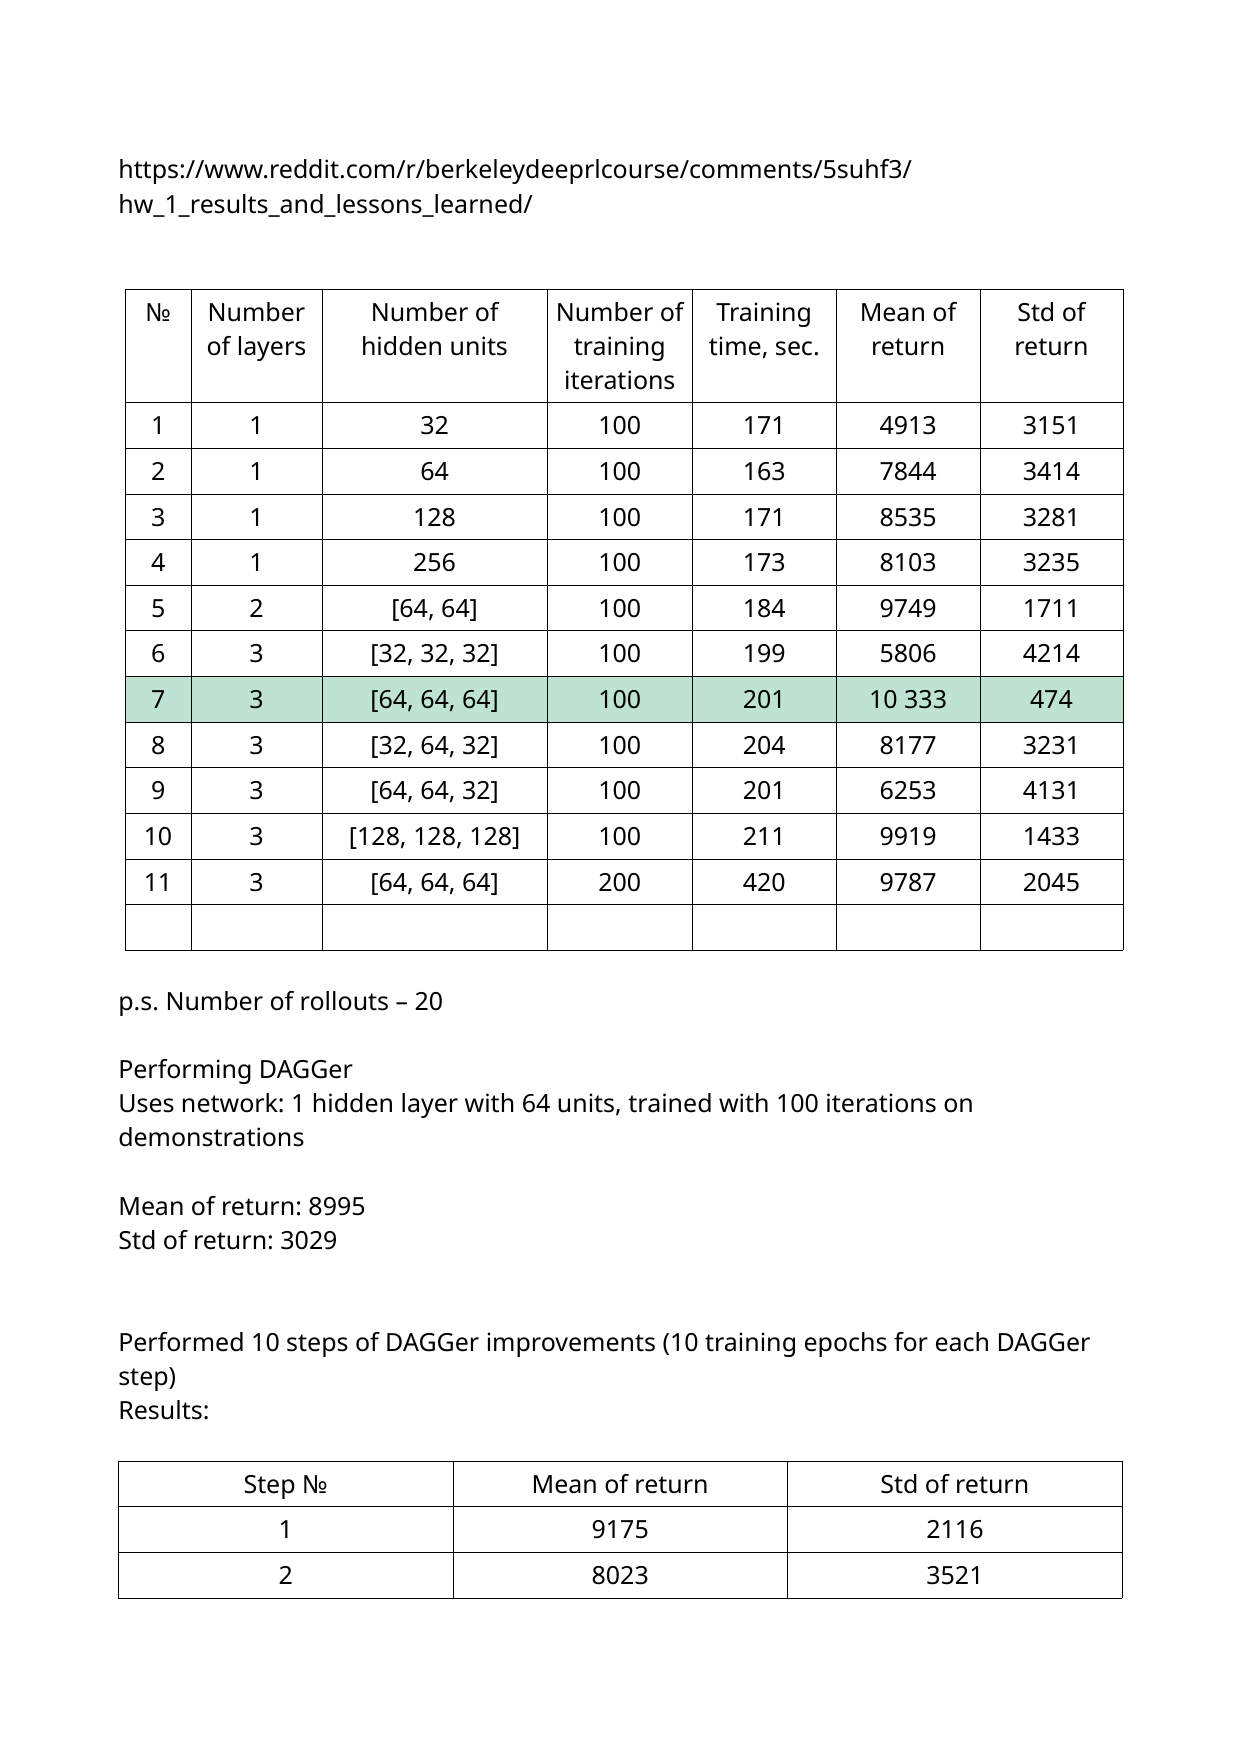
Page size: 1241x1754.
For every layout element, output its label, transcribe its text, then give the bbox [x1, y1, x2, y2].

table_cell 7 [126, 677, 191, 722]
table_cell [693, 905, 836, 950]
table_cell 8535 [837, 495, 980, 539]
table_cell 9175 [454, 1507, 787, 1552]
table_cell 9787 [837, 860, 980, 904]
table_cell 100 [548, 449, 692, 493]
table_header Number of hidden units [323, 290, 547, 402]
table_cell 2116 [788, 1507, 1122, 1552]
table_cell 1 [192, 540, 322, 585]
table_cell 5806 [837, 631, 980, 676]
table_header Mean of return [837, 290, 980, 402]
table_cell [32, 32, 32] [323, 631, 547, 676]
table_cell 8103 [837, 540, 980, 585]
table_cell 128 [323, 495, 547, 539]
table_cell 171 [693, 495, 836, 539]
table_cell 3 [192, 631, 322, 676]
table_cell 6 [126, 631, 191, 676]
table_cell 8 [126, 723, 191, 767]
table_header Std of return [981, 290, 1123, 402]
text p.s. Number of rollouts – 20 [118, 984, 1122, 1018]
table_cell [64, 64, 32] [323, 768, 547, 813]
table_cell 1 [192, 495, 322, 539]
text https://www.reddit.com/r/berkeleydeeprlcourse/comments/5suhf3/hw_1_results_and_lessons_learned/ [118, 152, 1122, 220]
table_cell 1 [192, 449, 322, 493]
table_cell 6253 [837, 768, 980, 813]
table_cell 3 [192, 860, 322, 904]
table_cell 3414 [981, 449, 1123, 493]
table_cell [323, 905, 547, 950]
table_cell [64, 64, 64] [323, 860, 547, 904]
table_cell 100 [548, 403, 692, 448]
table_cell 256 [323, 540, 547, 585]
table_cell 64 [323, 449, 547, 493]
table_cell 3235 [981, 540, 1123, 585]
table_cell 4913 [837, 403, 980, 448]
table_cell 173 [693, 540, 836, 585]
table_cell 8177 [837, 723, 980, 767]
table_cell 3521 [788, 1553, 1122, 1598]
table_cell 5 [126, 586, 191, 630]
table_cell 100 [548, 540, 692, 585]
table_header Mean of return [454, 1462, 787, 1506]
table_cell 9749 [837, 586, 980, 630]
table_cell 204 [693, 723, 836, 767]
text Uses network: 1 hidden layer with 64 units, trained with 100 iterations on demonstrations [118, 1086, 1122, 1154]
table_cell 2 [119, 1553, 453, 1598]
table_cell 100 [548, 723, 692, 767]
text Mean of return: 8995 [118, 1188, 1122, 1222]
table_cell 3 [192, 677, 322, 722]
table_cell 100 [548, 677, 692, 722]
table_cell 163 [693, 449, 836, 493]
table_cell 2 [126, 449, 191, 493]
table_cell 4131 [981, 768, 1123, 813]
table_cell 420 [693, 860, 836, 904]
table_cell 100 [548, 495, 692, 539]
table_cell 201 [693, 677, 836, 722]
table_cell 211 [693, 814, 836, 858]
table_cell 2045 [981, 860, 1123, 904]
table_cell [128, 128, 128] [323, 814, 547, 858]
table_cell 9919 [837, 814, 980, 858]
table_cell 8023 [454, 1553, 787, 1598]
table_cell [192, 905, 322, 950]
table_cell 1711 [981, 586, 1123, 630]
table_cell 3 [192, 723, 322, 767]
text Std of return: 3029 [118, 1222, 1122, 1256]
table_cell 3 [192, 814, 322, 858]
table_cell 2 [192, 586, 322, 630]
table_cell 3281 [981, 495, 1123, 539]
table_cell 201 [693, 768, 836, 813]
table_header № [126, 290, 191, 402]
table_cell 1 [126, 403, 191, 448]
table_cell 474 [981, 677, 1123, 722]
table_cell 3231 [981, 723, 1123, 767]
table_cell 1 [192, 403, 322, 448]
table_cell 4 [126, 540, 191, 585]
table_cell 100 [548, 586, 692, 630]
table_cell 200 [548, 860, 692, 904]
table_cell 199 [693, 631, 836, 676]
text Performing DAGGer [118, 1052, 1122, 1086]
table_cell 184 [693, 586, 836, 630]
table_header Number of training iterations [548, 290, 692, 402]
table_cell 171 [693, 403, 836, 448]
table_cell 100 [548, 814, 692, 858]
table_cell 1 [119, 1507, 453, 1552]
table_cell 3151 [981, 403, 1123, 448]
text Performed 10 steps of DAGGer improvements (10 training epochs for each DAGGer step) [118, 1324, 1122, 1393]
table_cell 32 [323, 403, 547, 448]
table_cell 1433 [981, 814, 1123, 858]
table_cell [126, 905, 191, 950]
text Results: [118, 1393, 1122, 1427]
table_cell 9 [126, 768, 191, 813]
table_cell 10 [126, 814, 191, 858]
table_cell 10 333 [837, 677, 980, 722]
table_cell [548, 905, 692, 950]
table_cell [32, 64, 32] [323, 723, 547, 767]
table_cell [64, 64] [323, 586, 547, 630]
table_header Number of layers [192, 290, 322, 402]
table_header Training time, sec. [693, 290, 836, 402]
table_cell [64, 64, 64] [323, 677, 547, 722]
table_cell 100 [548, 631, 692, 676]
table_cell 3 [192, 768, 322, 813]
table_cell [837, 905, 980, 950]
table_cell 4214 [981, 631, 1123, 676]
table_cell 7844 [837, 449, 980, 493]
table_cell 100 [548, 768, 692, 813]
table_cell [981, 905, 1123, 950]
table_header Std of return [788, 1462, 1122, 1506]
table_header Step № [119, 1462, 453, 1506]
table_cell 11 [126, 860, 191, 904]
table_cell 3 [126, 495, 191, 539]
